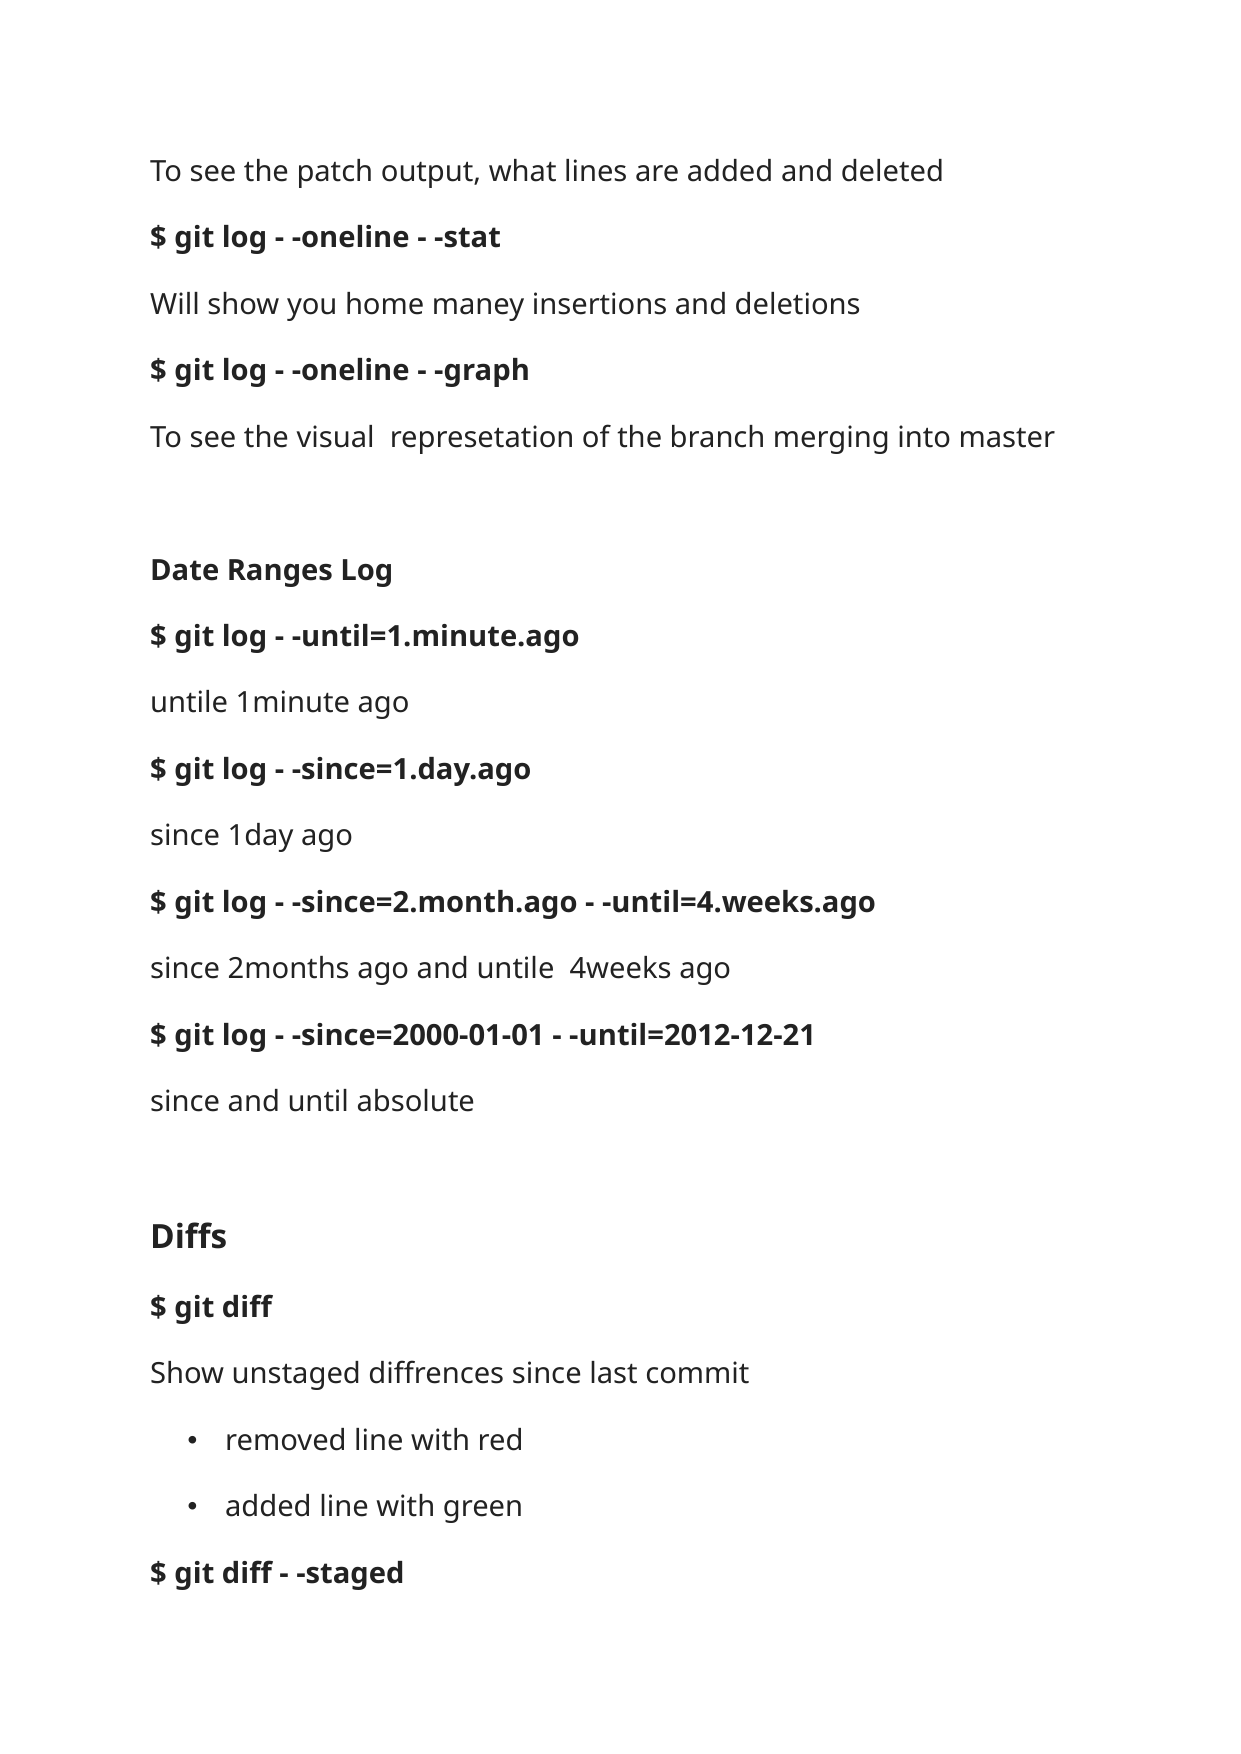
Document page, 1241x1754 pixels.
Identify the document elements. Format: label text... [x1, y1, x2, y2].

text Will show you home maney insertions and deletions [150, 283, 1090, 323]
list removed line with red [187, 1419, 1090, 1459]
text since 2months ago and untile 4weeks ago [150, 947, 1090, 987]
text since and until absolute [150, 1080, 1090, 1120]
text $ git diff [150, 1286, 1090, 1326]
text $ git diff - -staged [150, 1552, 1090, 1592]
text Show unstaged diffrences since last commit [150, 1353, 1090, 1392]
text $ git log - -oneline - -stat [150, 216, 1090, 256]
text $ git log - -oneline - -graph [150, 349, 1090, 389]
text Date Ranges Log [150, 549, 1090, 588]
text $ git log - -since=2000-01-01 - -until=2012-12-21 [150, 1014, 1090, 1054]
text $ git log - -until=1.minute.ago [150, 615, 1090, 655]
text $ git log - -since=2.month.ago - -until=4.weeks.ago [150, 881, 1090, 921]
text since 1day ago [150, 814, 1090, 854]
text Diffs [150, 1213, 1090, 1259]
list added line with green [187, 1486, 1090, 1525]
text $ git log - -since=1.day.ago [150, 748, 1090, 788]
text To see the patch output, what lines are added and deleted [150, 150, 1090, 190]
text untile 1minute ago [150, 682, 1090, 721]
text To see the visual represetation of the branch merging into master [150, 416, 1090, 456]
